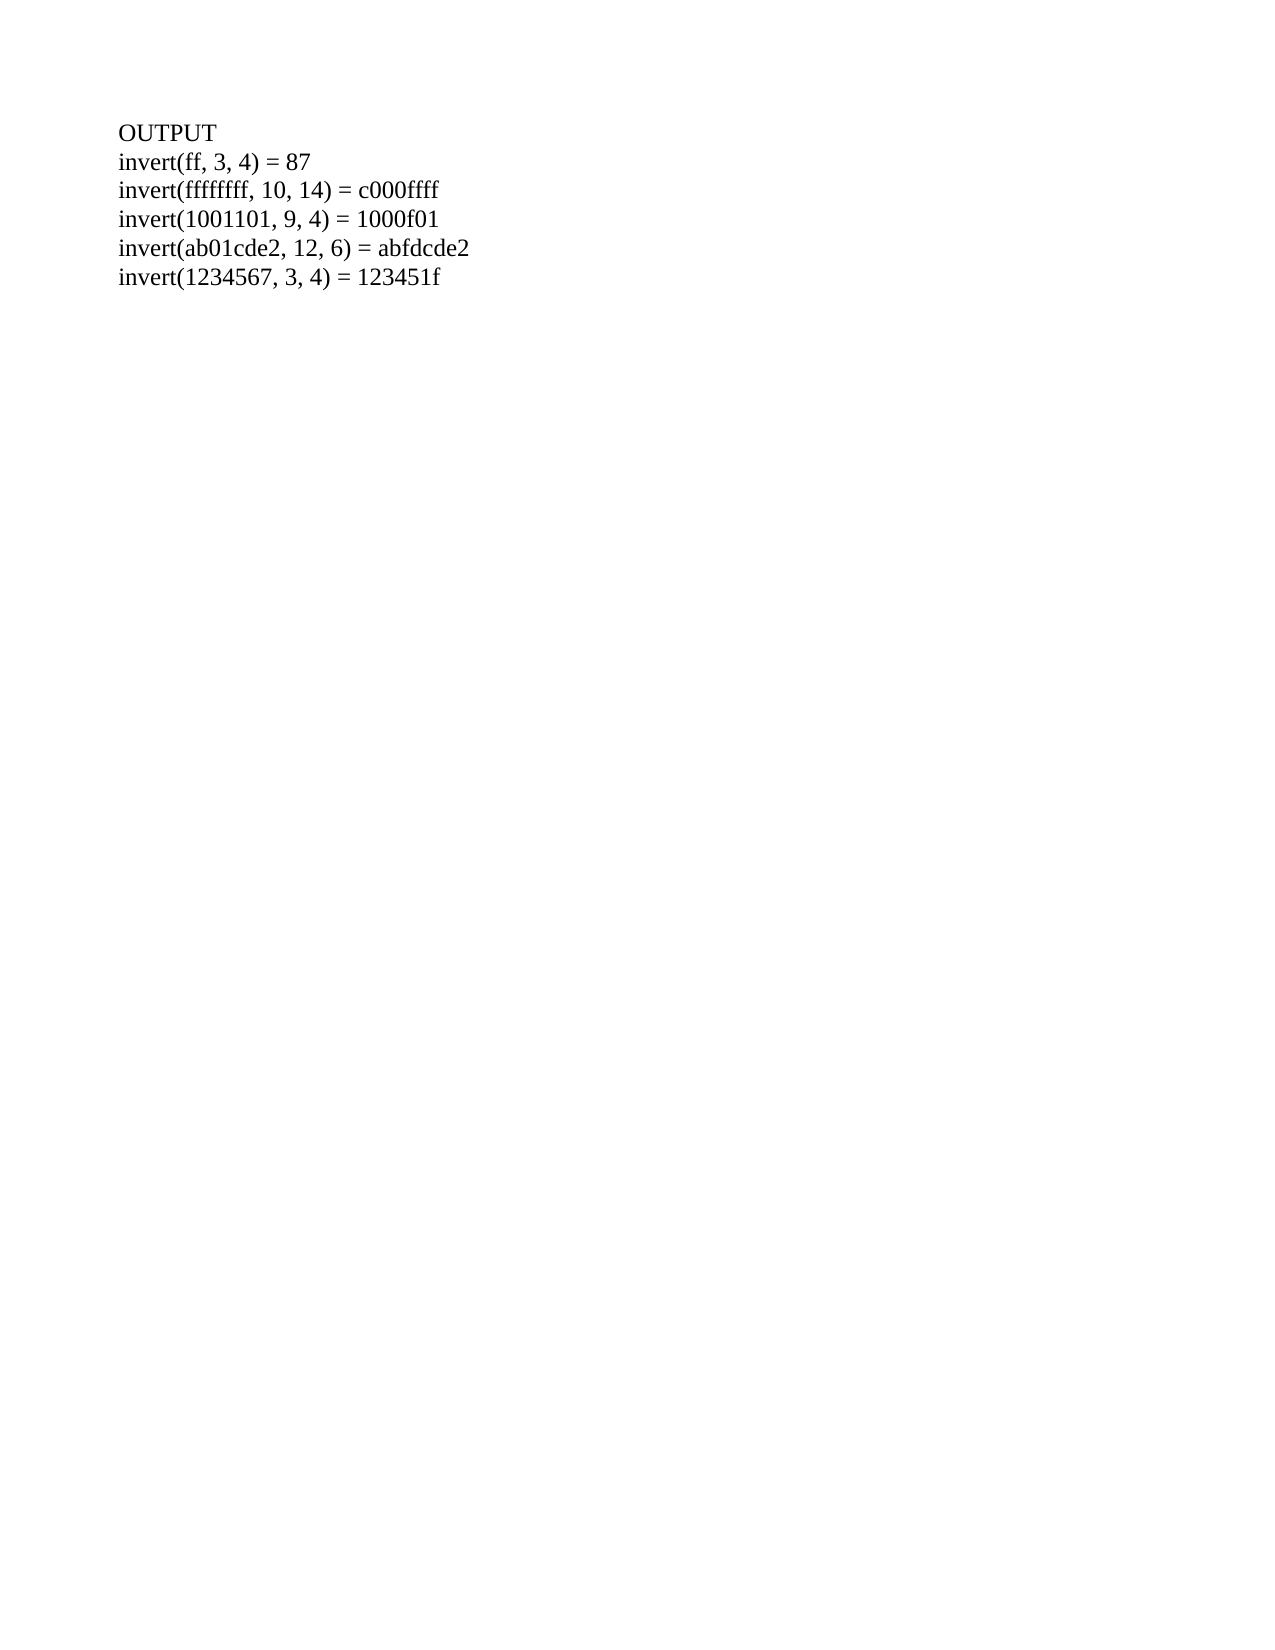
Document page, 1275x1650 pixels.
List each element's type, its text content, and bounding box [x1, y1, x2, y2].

text invert(ffffffff, 10, 14) = c000ffff [118, 176, 1157, 204]
text OUTPUT [118, 118, 1157, 147]
text invert(1001101, 9, 4) = 1000f01 [118, 204, 1157, 233]
text invert(1234567, 3, 4) = 123451f [118, 262, 1157, 291]
text invert(ab01cde2, 12, 6) = abfdcde2 [118, 233, 1157, 262]
text invert(ff, 3, 4) = 87 [118, 147, 1157, 176]
